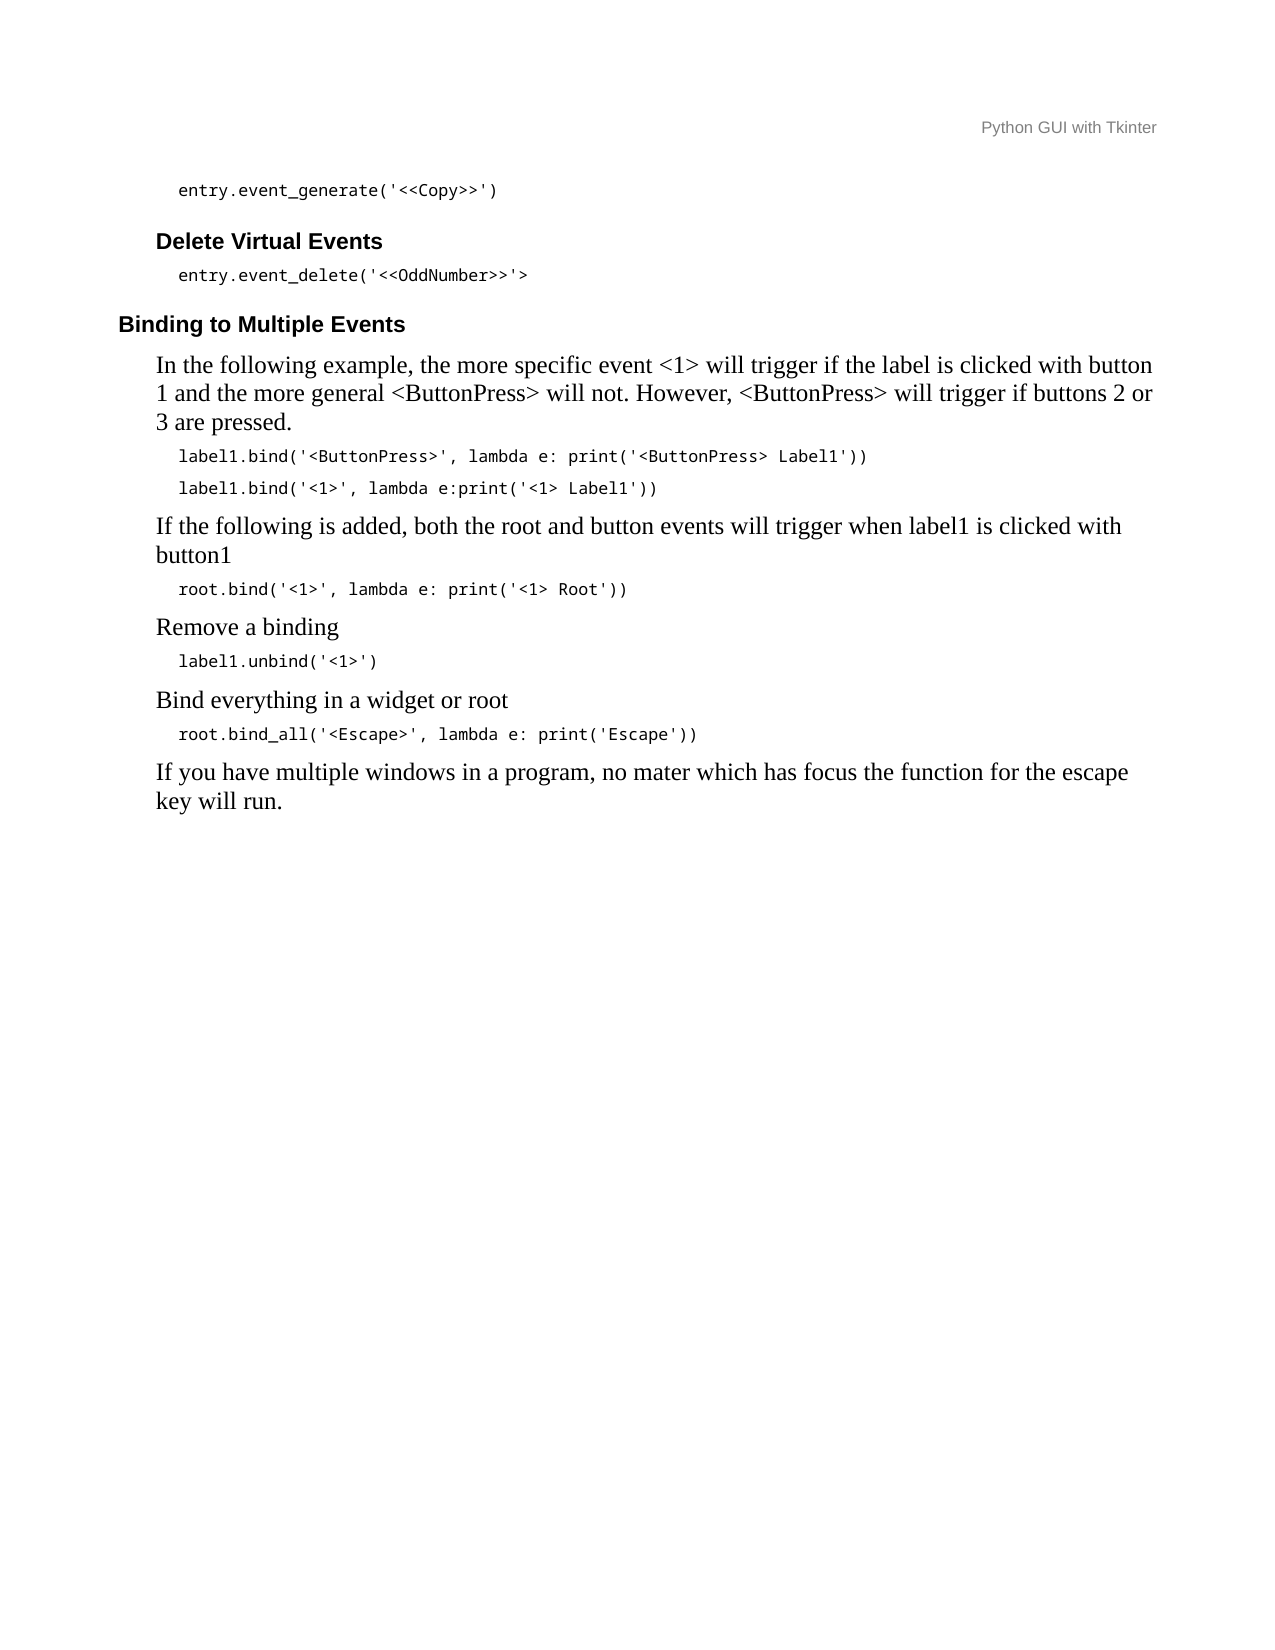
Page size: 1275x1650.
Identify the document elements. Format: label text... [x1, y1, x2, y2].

text label1.bind('<ButtonPress>', lambda e: print('<ButtonPress> Label1')) [178, 445, 1157, 468]
text label1.bind('<1>', lambda e:print('<1> Label1')) [178, 477, 1157, 499]
text root.bind_all('<Escape>', lambda e: print('Escape')) [178, 722, 1157, 745]
text In the following example, the more specific event <1> will trigger if the label is clicked with button 1 and the more general <ButtonPress> will not. However, <ButtonPress> will trigger if buttons 2 or 3 are pressed. [156, 350, 1157, 436]
text entry.event_delete('<<OddNumber>>'> [178, 263, 1157, 286]
text If the following is added, both the root and button events will trigger when label1 is clicked with button1 [156, 511, 1157, 569]
text root.bind('<1>', lambda e: print('<1> Root')) [178, 578, 1157, 600]
text Bind everything in a widget or root [156, 685, 1157, 713]
text label1.unbind('<1>') [178, 650, 1157, 673]
text If you have multiple windows in a program, no mater which has focus the function for the escape key will run. [156, 757, 1157, 815]
text Remove a binding [156, 612, 1157, 641]
text entry.event_generate('<<Copy>>') [178, 178, 1157, 201]
subtitle Binding to Multiple Events [118, 311, 1157, 337]
subtitle Delete Virtual Events [156, 228, 1157, 254]
